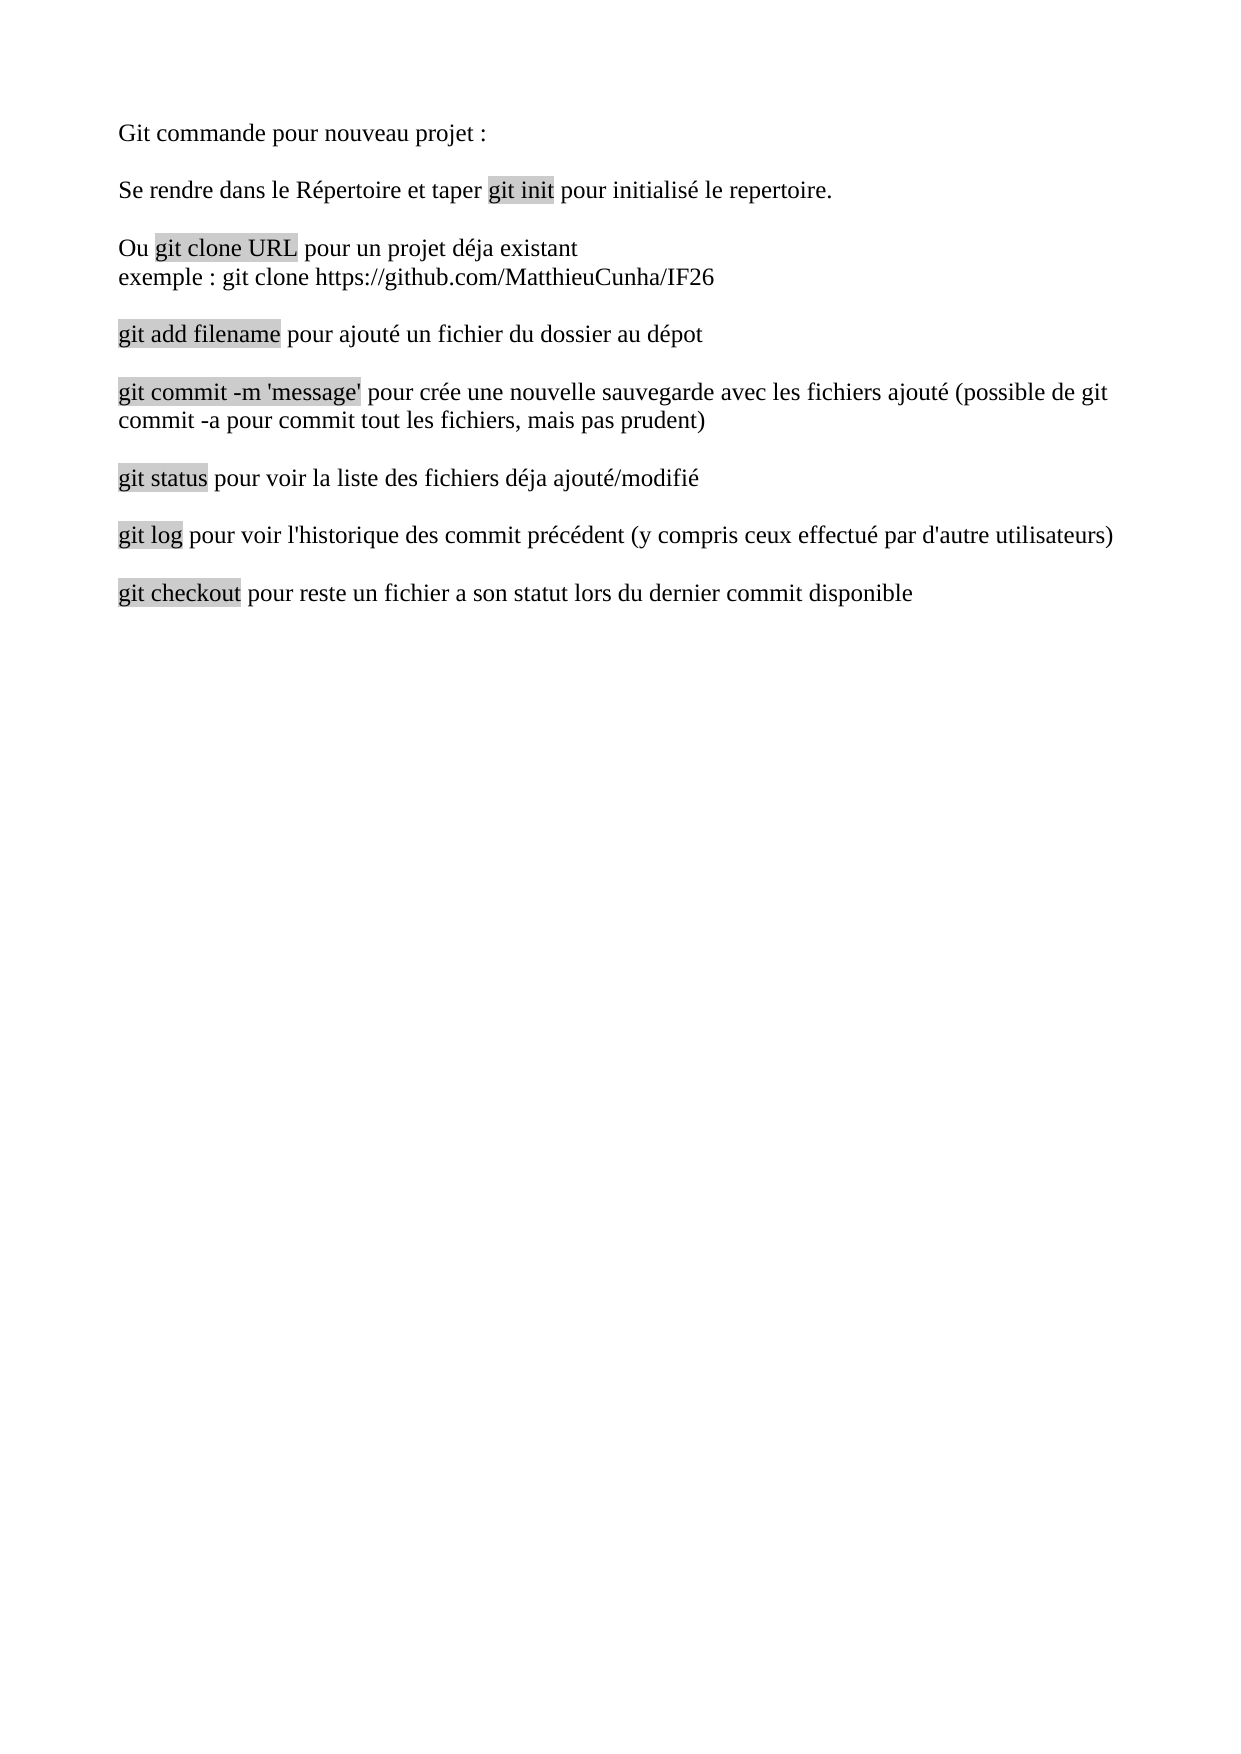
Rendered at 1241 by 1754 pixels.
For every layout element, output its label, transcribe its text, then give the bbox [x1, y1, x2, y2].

text git add filename pour ajouté un fichier du dossier au dépot [118, 319, 1122, 348]
text git commit -m 'message' pour crée une nouvelle sauvegarde avec les fichiers ajouté (possible de git commit -a pour commit tout les fichiers, mais pas prudent) [118, 377, 1122, 434]
text git status pour voir la liste des fichiers déja ajouté/modifié [118, 463, 1122, 492]
text exemple : git clone https://github.com/MatthieuCunha/IF26 [118, 262, 1122, 291]
text git checkout pour reste un fichier a son statut lors du dernier commit disponible [118, 578, 1122, 607]
text Se rendre dans le Répertoire et taper git init pour initialisé le repertoire. [118, 176, 1122, 204]
text Git commande pour nouveau projet : [118, 118, 1122, 147]
text git log pour voir l'historique des commit précédent (y compris ceux effectué par d'autre utilisateurs) [118, 521, 1122, 549]
text Ou git clone URL pour un projet déja existant [118, 233, 1122, 262]
